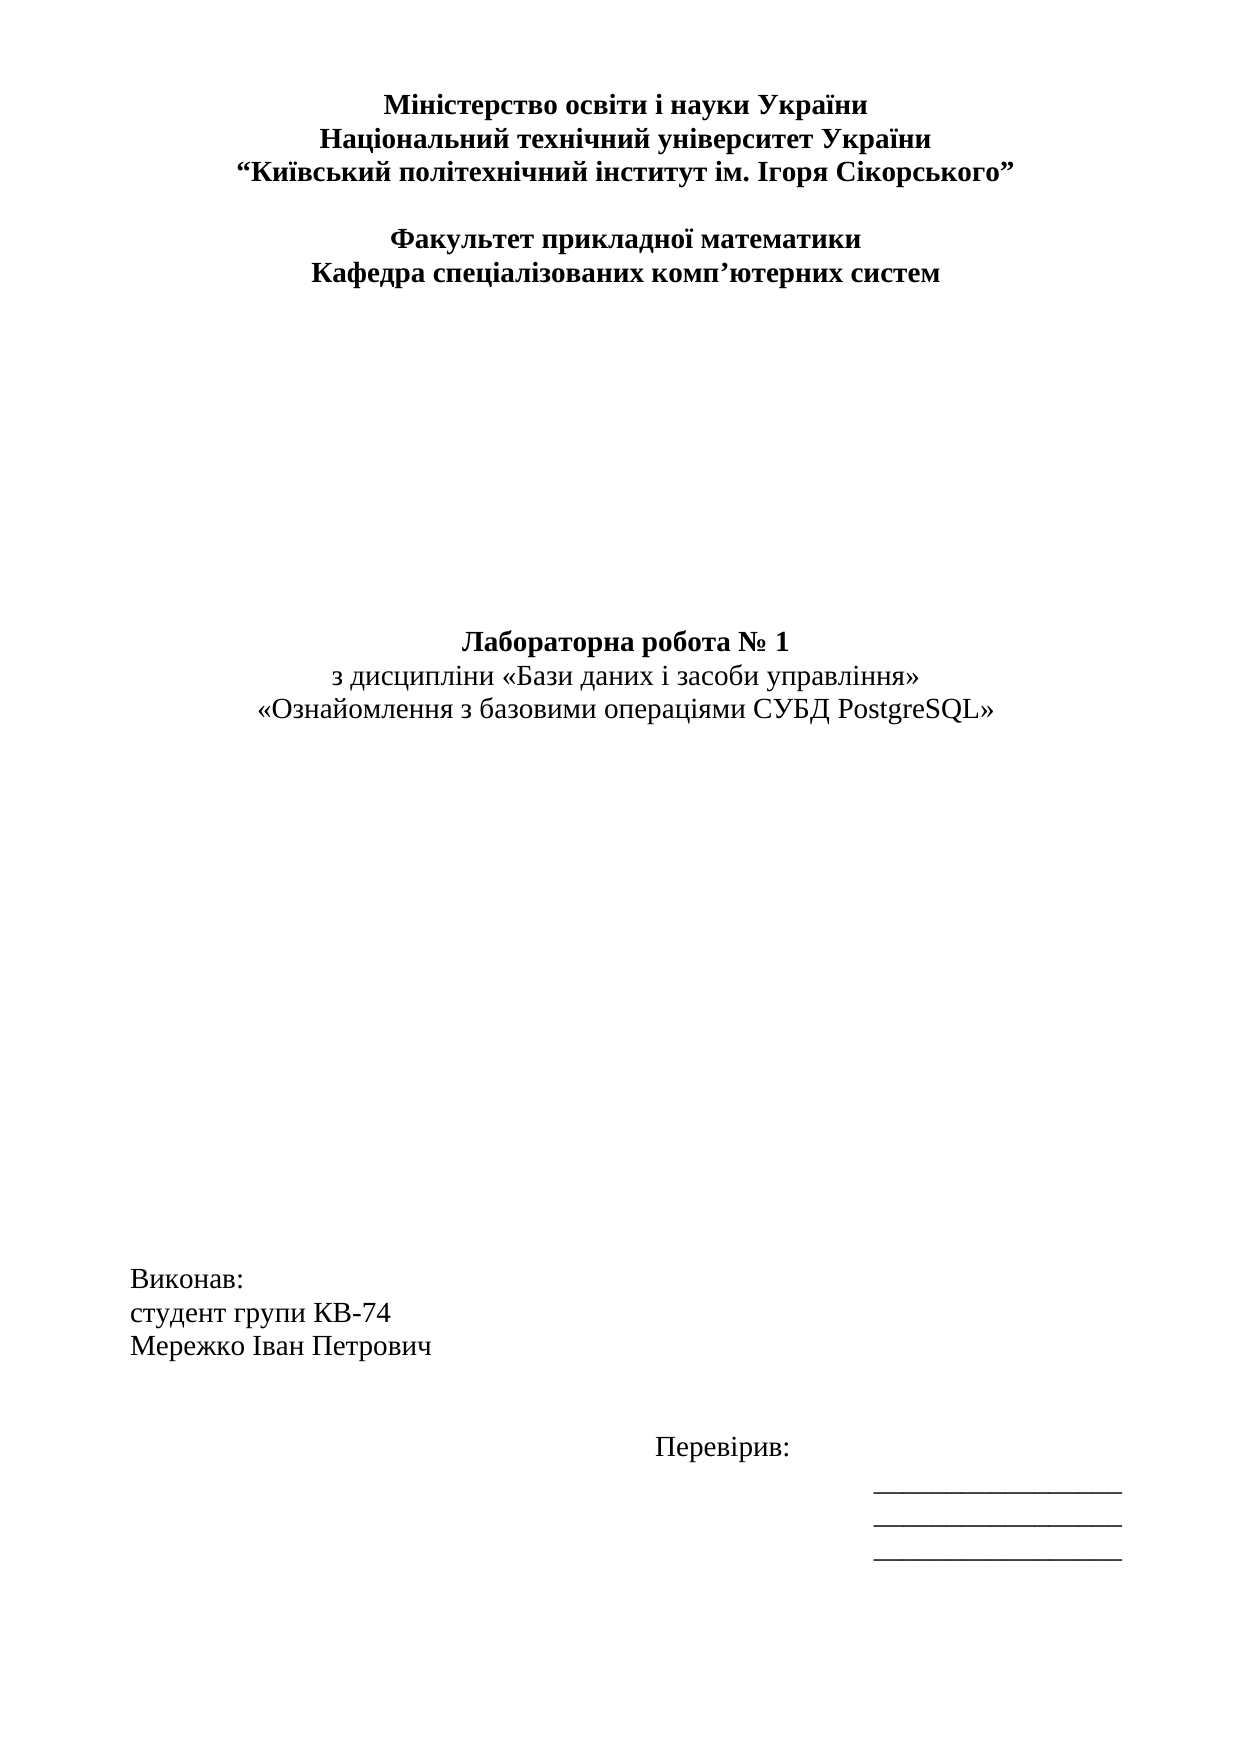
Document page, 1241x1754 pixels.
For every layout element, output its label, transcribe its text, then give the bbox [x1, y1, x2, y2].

text Перевірив: [130, 1429, 1121, 1463]
text Національний технічний університет України [130, 121, 1121, 154]
text _________________ [130, 1496, 1121, 1530]
text Міністерство освіти і науки України [130, 87, 1121, 121]
text Мережко Іван Петрович [130, 1328, 1121, 1362]
text _________________ [130, 1530, 1121, 1563]
text Лабораторна робота № 1 [130, 624, 1121, 658]
text “Київський політехнічний інститут ім. Ігоря Сікорського” [130, 154, 1121, 188]
text «Ознайомлення з базовими операціями СУБД PostgreSQL» [130, 691, 1121, 725]
text Факультет прикладної математики [130, 222, 1121, 255]
text Виконав: [130, 1261, 1121, 1295]
text _________________ [130, 1463, 1121, 1496]
text студент групи КВ-74 [130, 1295, 1121, 1328]
text з дисципліни «Бази даних і засоби управління» [130, 658, 1121, 691]
text Кафедра спеціалізованих комп’ютерних систем [130, 255, 1121, 289]
